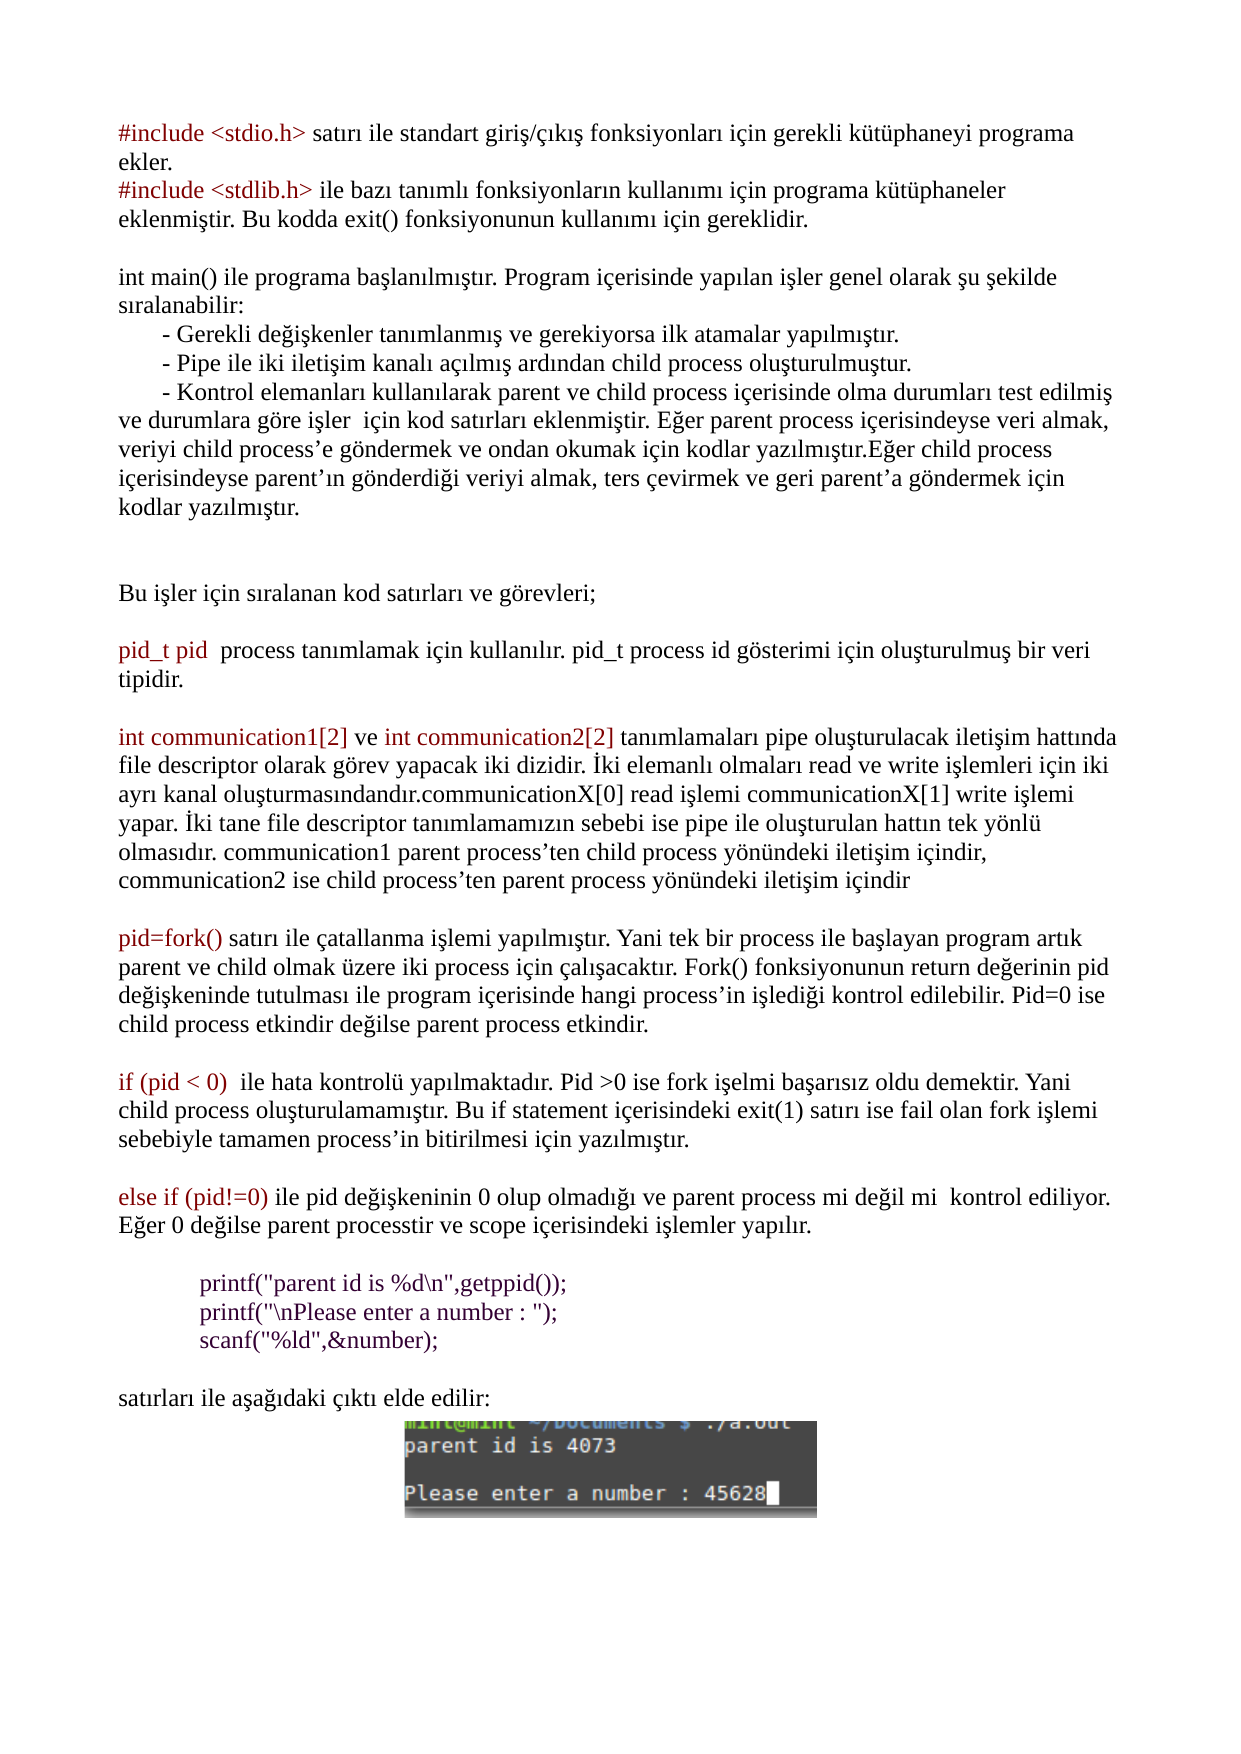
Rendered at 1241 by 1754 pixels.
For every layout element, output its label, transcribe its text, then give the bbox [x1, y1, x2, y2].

text scanf("%ld",&number); [118, 1326, 1122, 1354]
text printf("parent id is %d\n",getppid()); [118, 1268, 1122, 1297]
text #include <stdio.h> satırı ile standart giriş/çıkış fonksiyonları için gerekli kütüphaneyi programa ekler. [118, 118, 1122, 176]
text int communication1[2] ve int communication2[2] tanımlamaları pipe oluşturulacak iletişim hattında file descriptor olarak görev yapacak iki dizidir. İki elemanlı olmaları read ve write işlemleri için iki ayrı kanal oluşturmasındandır.communicationX[0] read işlemi communicationX[1] write işlemi yapar. İki tane file descriptor tanımlamamızın sebebi ise pipe ile oluşturulan hattın tek yönlü olmasıdır. communication1 parent process’ten child process yönündeki iletişim içindir, communication2 ise child process’ten parent process yönündeki iletişim içindir [118, 722, 1122, 894]
text - Gerekli değişkenler tanımlanmış ve gerekiyorsa ilk atamalar yapılmıştır. [118, 319, 1122, 348]
picture [404, 1421, 817, 1518]
text pid=fork() satırı ile çatallanma işlemi yapılmıştır. Yani tek bir process ile başlayan program artık parent ve child olmak üzere iki process için çalışacaktır. Fork() fonksiyonunun return değerinin pid değişkeninde tutulması ile program içerisinde hangi process’in işlediği kontrol edilebilir. Pid=0 ise child process etkindir değilse parent process etkindir. [118, 923, 1122, 1038]
text #include <stdlib.h> ile bazı tanımlı fonksiyonların kullanımı için programa kütüphaneler eklenmiştir. Bu kodda exit() fonksiyonunun kullanımı için gereklidir. [118, 176, 1122, 233]
text pid_t pid process tanımlamak için kullanılır. pid_t process id gösterimi için oluşturulmuş bir veri tipidir. [118, 636, 1122, 693]
text satırları ile aşağıdaki çıktı elde edilir: [118, 1383, 1122, 1412]
text - Kontrol elemanları kullanılarak parent ve child process içerisinde olma durumları test edilmiş ve durumlara göre işler için kod satırları eklenmiştir. Eğer parent process içerisindeyse veri almak, veriyi child process’e göndermek ve ondan okumak için kodlar yazılmıştır.Eğer child process içerisindeyse parent’ın gönderdiği veriyi almak, ters çevirmek ve geri parent’a göndermek için kodlar yazılmıştır. [118, 377, 1122, 521]
text Bu işler için sıralanan kod satırları ve görevleri; [118, 578, 1122, 607]
text int main() ile programa başlanılmıştır. Program içerisinde yapılan işler genel olarak şu şekilde sıralanabilir: [118, 262, 1122, 319]
text - Pipe ile iki iletişim kanalı açılmış ardından child process oluşturulmuştur. [118, 348, 1122, 377]
text if (pid < 0) ile hata kontrolü yapılmaktadır. Pid >0 ise fork işelmi başarısız oldu demektir. Yani child process oluşturulamamıştır. Bu if statement içerisindeki exit(1) satırı ise fail olan fork işlemi sebebiyle tamamen process’in bitirilmesi için yazılmıştır. [118, 1067, 1122, 1153]
text else if (pid!=0) ile pid değişkeninin 0 olup olmadığı ve parent process mi değil mi kontrol ediliyor. Eğer 0 değilse parent processtir ve scope içerisindeki işlemler yapılır. [118, 1182, 1122, 1239]
text printf("\nPlease enter a number : "); [118, 1297, 1122, 1326]
